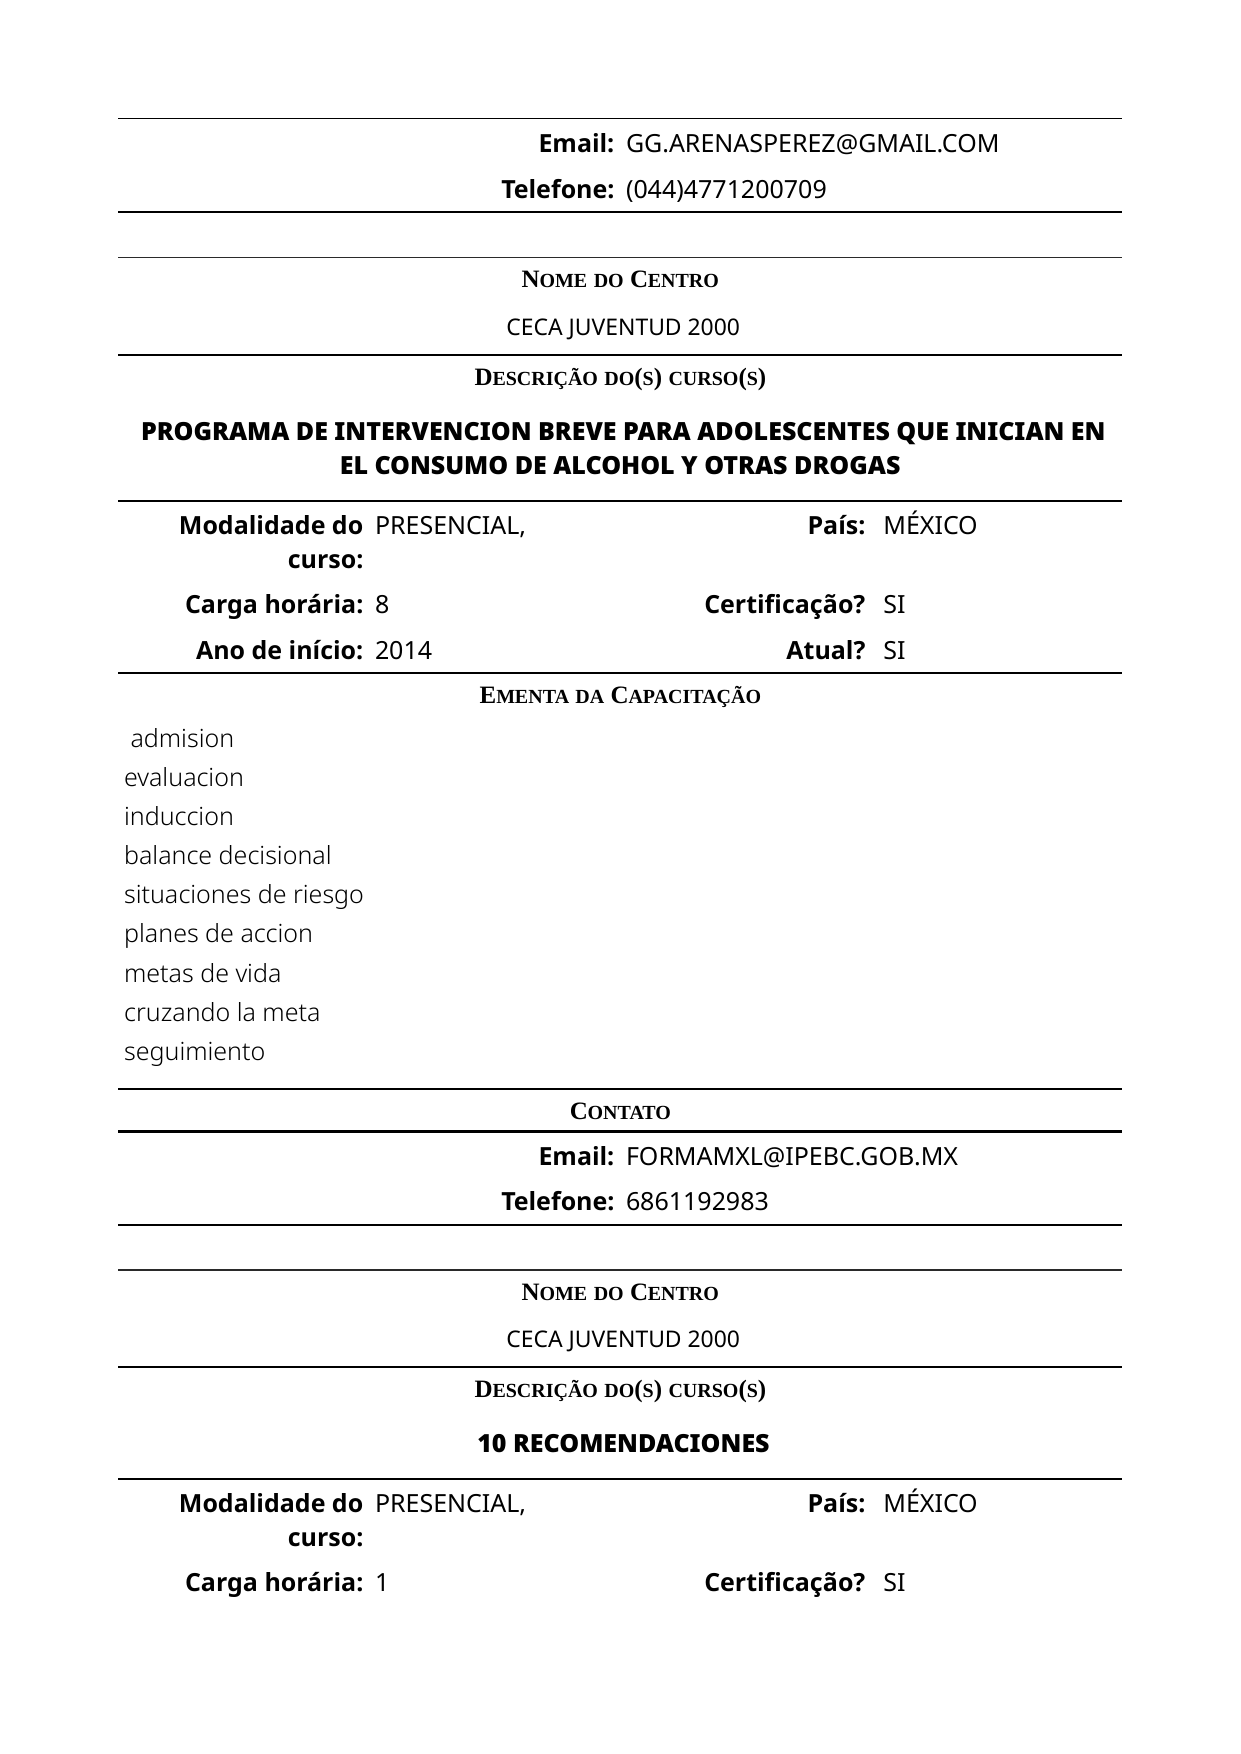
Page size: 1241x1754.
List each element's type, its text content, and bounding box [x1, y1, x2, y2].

table_cell Telefone: [118, 1178, 620, 1223]
table_cell País: [620, 502, 871, 581]
table_cell CECA JUVENTUD 2000 [118, 299, 1122, 354]
table_cell Certificação? [620, 581, 871, 627]
table_cell Email: [118, 119, 620, 166]
table_cell FORMAMXL@IPEBC.GOB.MX [620, 1133, 1122, 1178]
table_header Nome do Centro [118, 1272, 1122, 1311]
table_cell Carga horária: [118, 581, 369, 627]
table_cell SI [871, 1559, 1122, 1605]
table_cell Atual? [620, 627, 871, 672]
table_cell PRESENCIAL, [369, 502, 620, 581]
table_cell GG.ARENASPEREZ@GMAIL.COM [620, 119, 1122, 166]
table_header Nome do Centro [118, 259, 1122, 299]
table_cell MÉXICO [871, 1480, 1122, 1559]
table_cell Contato [118, 1090, 1122, 1130]
table_cell Descrição do(s) curso(s) [118, 356, 1122, 396]
table_cell Modalidade do curso: [118, 1480, 369, 1559]
table_cell 8 [369, 581, 620, 627]
table_cell Email: [118, 1133, 620, 1178]
table_cell 1 [369, 1559, 620, 1605]
table_cell ADMISION EVALUACION INDUCCION BALANCE DECISIONAL SITUACIONES DE RIESGO PLANES DE ACCION METAS DE VIDA CRUZANDO LA META SEGUIMIENTO [118, 715, 1122, 1088]
table_cell 2014 [369, 627, 620, 672]
table_cell SI [871, 581, 1122, 627]
table_cell PROGRAMA DE INTERVENCION BREVE PARA ADOLESCENTES QUE INICIAN EN EL CONSUMO DE ALCOHOL Y OTRAS DROGAS [118, 396, 1122, 499]
table_cell PRESENCIAL, [369, 1480, 620, 1559]
table_cell Ano de início: [118, 627, 369, 672]
table_cell País: [620, 1480, 871, 1559]
table_cell Telefone: [118, 166, 620, 211]
table_cell Carga horária: [118, 1559, 369, 1605]
table_cell 10 RECOMENDACIONES [118, 1408, 1122, 1478]
table_cell SI [871, 627, 1122, 672]
table_cell CECA JUVENTUD 2000 [118, 1311, 1122, 1366]
table_cell MÉXICO [871, 502, 1122, 581]
table_cell Descrição do(s) curso(s) [118, 1368, 1122, 1408]
table_cell Modalidade do curso: [118, 502, 369, 581]
table_cell 6861192983 [620, 1178, 1122, 1223]
table_cell Ementa da Capacitação [118, 674, 1122, 714]
table_cell Certificação? [620, 1559, 871, 1605]
table_cell (044)4771200709 [620, 166, 1122, 211]
